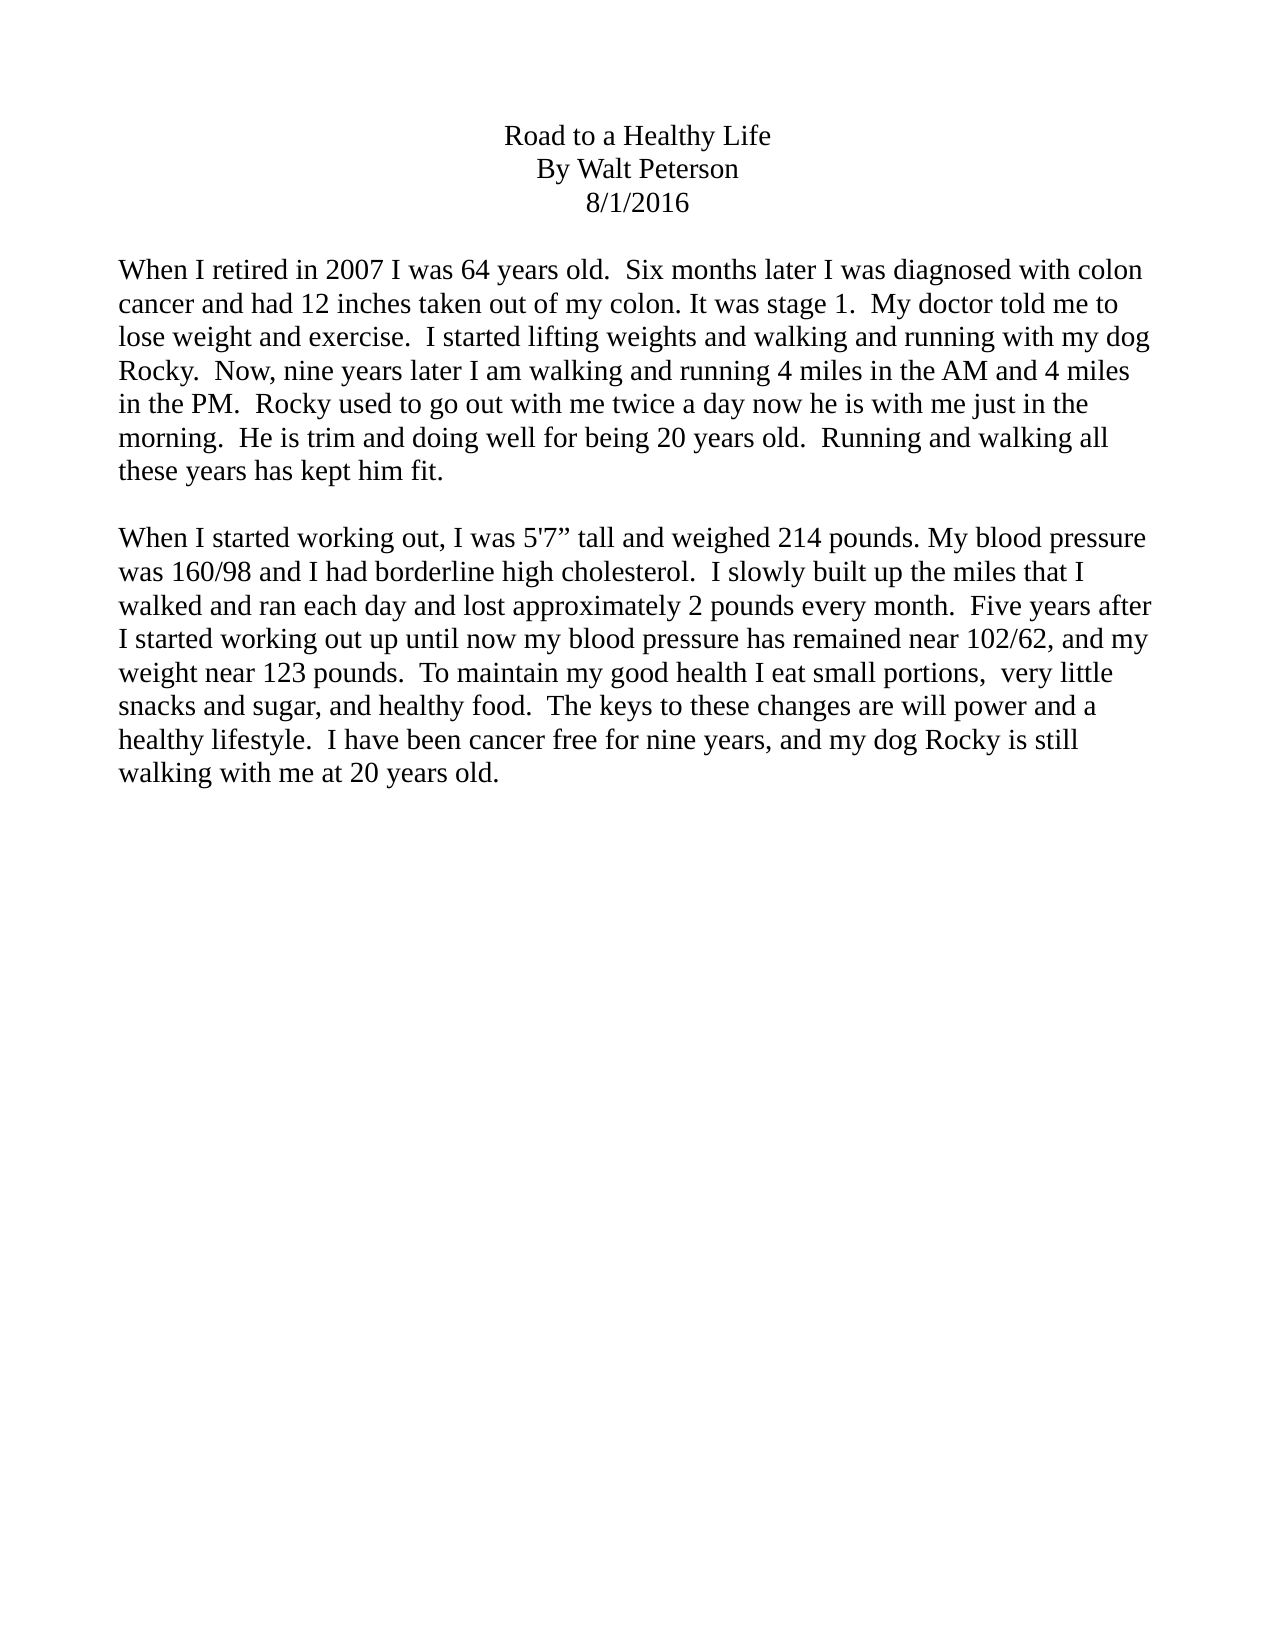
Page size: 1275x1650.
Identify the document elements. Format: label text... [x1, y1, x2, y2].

text 8/1/2016 [118, 185, 1157, 219]
text By Walt Peterson [118, 152, 1157, 185]
text When I started working out, I was 5'7” tall and weighed 214 pounds. My blood pressure was 160/98 and I had borderline high cholesterol. I slowly built up the miles that I walked and ran each day and lost approximately 2 pounds every month. Five years after I started working out up until now my blood pressure has remained near 102/62, and my weight near 123 pounds. To maintain my good health I eat small portions, very little snacks and sugar, and healthy food. The keys to these changes are will power and a healthy lifestyle. I have been cancer free for nine years, and my dog Rocky is still walking with me at 20 years old. [118, 521, 1157, 789]
text When I retired in 2007 I was 64 years old. Six months later I was diagnosed with colon cancer and had 12 inches taken out of my colon. It was stage 1. My doctor told me to lose weight and exercise. I started lifting weights and walking and running with my dog Rocky. Now, nine years later I am walking and running 4 miles in the AM and 4 miles in the PM. Rocky used to go out with me twice a day now he is with me just in the morning. He is trim and doing well for being 20 years old. Running and walking all these years has kept him fit. [118, 252, 1157, 487]
text Road to a Healthy Life [118, 118, 1157, 152]
